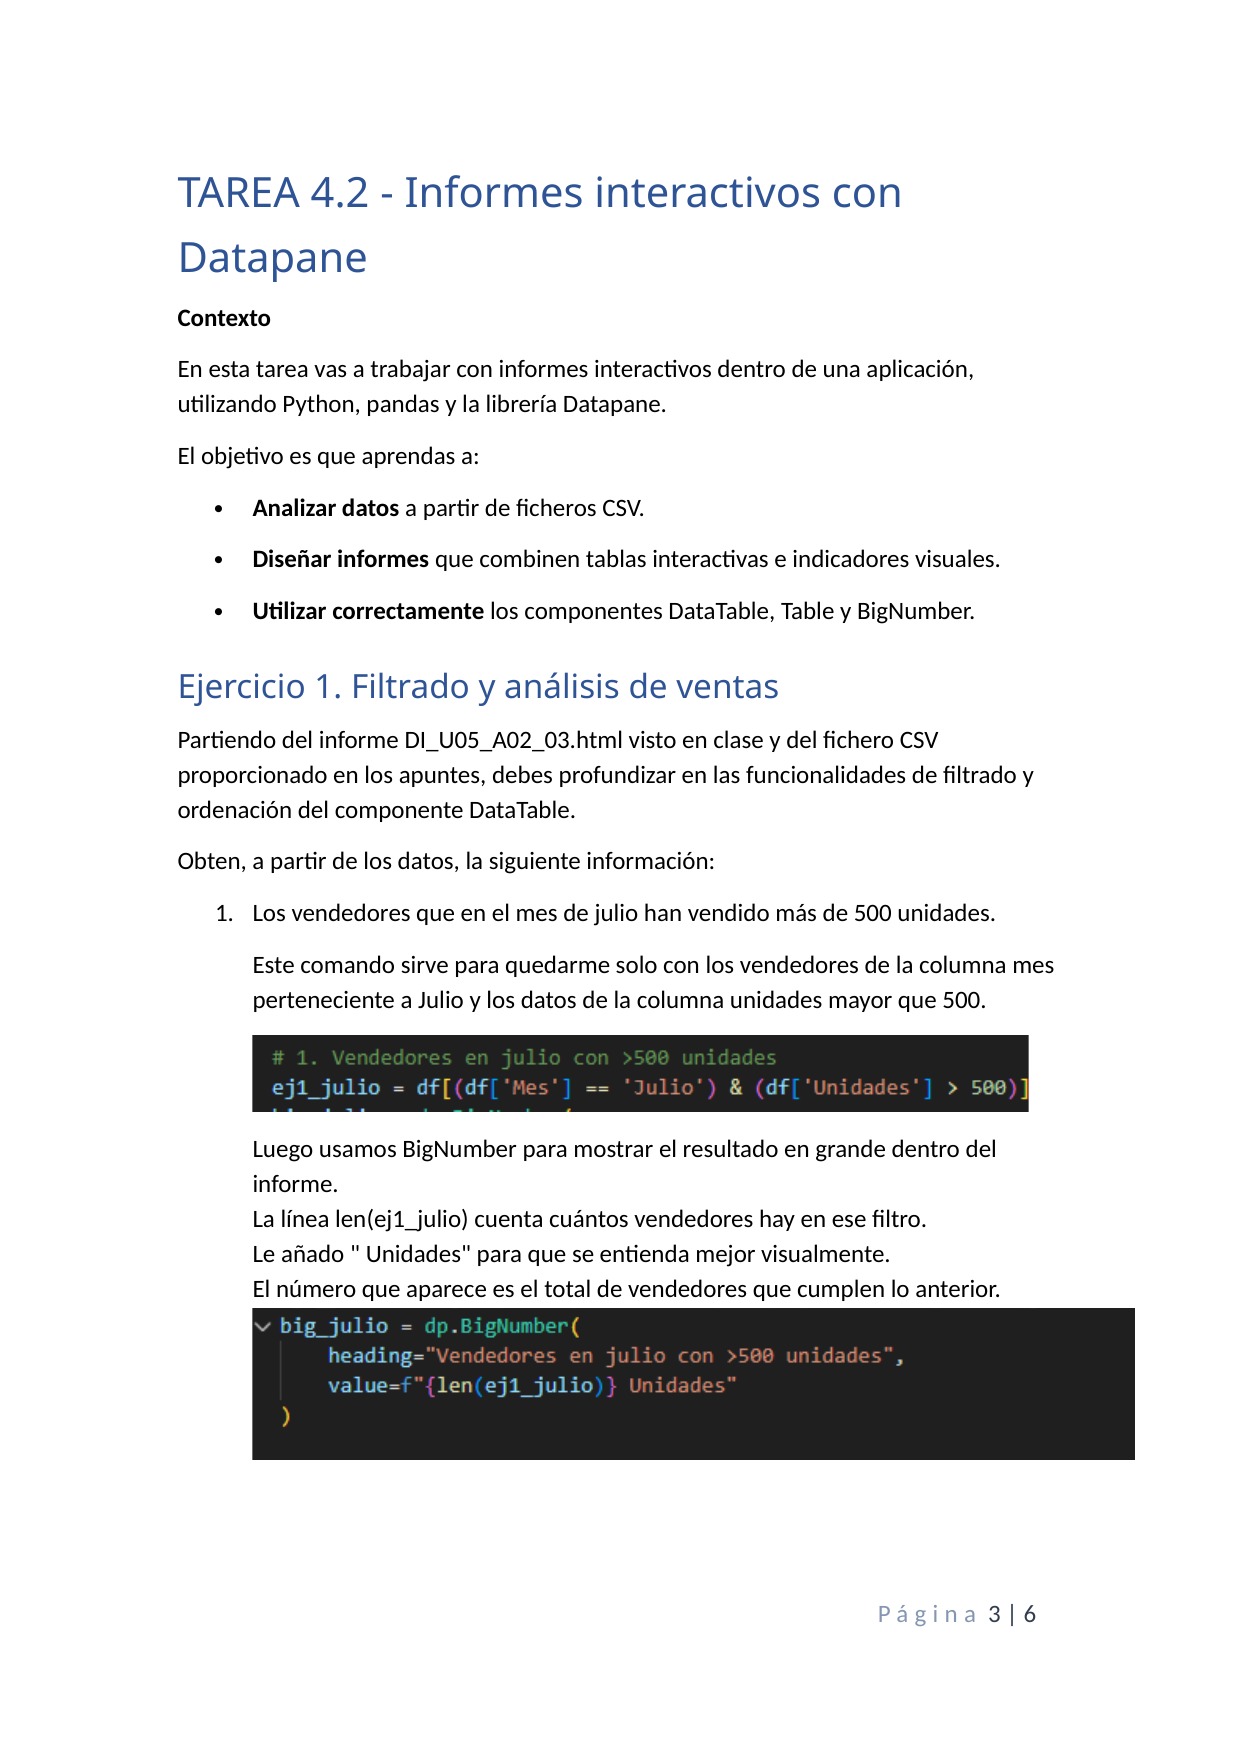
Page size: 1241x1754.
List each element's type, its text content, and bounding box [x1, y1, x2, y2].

text Le añado " Unidades" para que se entienda mejor visualmente. [252, 1238, 1063, 1269]
text Contexto [177, 302, 1063, 332]
text Este comando sirve para quedarme solo con los vendedores de la columna mes perteneciente a Julio y los datos de la columna unidades mayor que 500. [252, 949, 1063, 1014]
text El objetivo es que aprendas a: [177, 440, 1063, 471]
list Analizar datos a partir de ficheros CSV. [215, 492, 1063, 522]
text Luego usamos BigNumber para mostrar el resultado en grande dentro del informe. [252, 1133, 1063, 1199]
text El número que aparece es el total de vendedores que cumplen lo anterior. [252, 1273, 1063, 1304]
text Obten, a partir de los datos, la siguiente información: [177, 846, 1063, 876]
text Partiendo del informe DI_U05_A02_03.html visto en clase y del fichero CSV proporcionado en los apuntes, debes profundizar en las funcionalidades de filtrado y ordenación del componente DataTable. [177, 724, 1063, 824]
text La línea len(ej1_julio) cuenta cuántos vendedores hay en ese filtro. [252, 1203, 1063, 1234]
list Los vendedores que en el mes de julio han vendido más de 500 unidades. [215, 897, 1063, 928]
list Diseñar informes que combinen tablas interactivas e indicadores visuales. [215, 543, 1063, 574]
list Utilizar correctamente los componentes DataTable, Table y BigNumber. [215, 595, 1063, 626]
subtitle Ejercicio 1. Filtrado y análisis de ventas [177, 663, 1063, 709]
text En esta tarea vas a trabajar con informes interactivos dentro de una aplicación, utilizando Python, pandas y la librería Datapane. [177, 353, 1063, 419]
subtitle TAREA 4.2 - Informes interactivos con Datapane [177, 163, 1063, 285]
